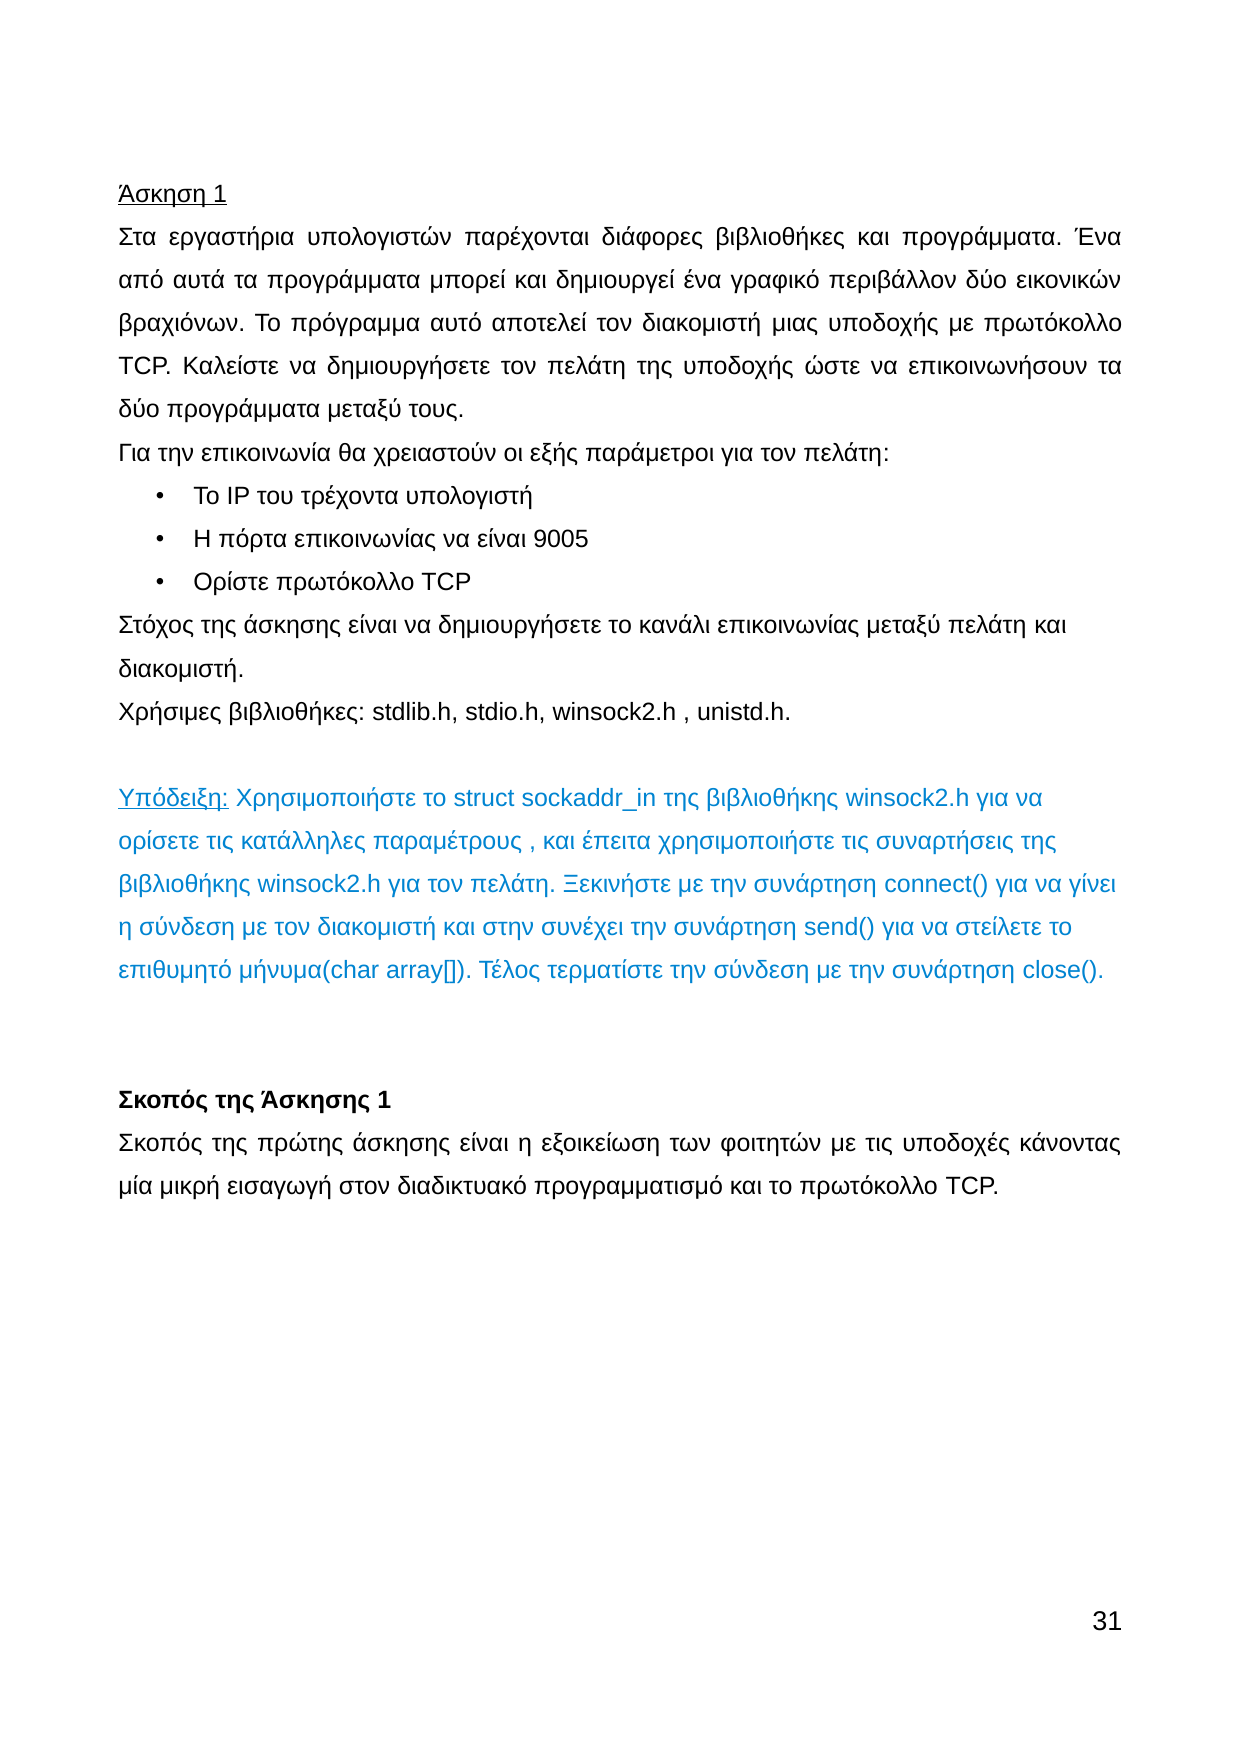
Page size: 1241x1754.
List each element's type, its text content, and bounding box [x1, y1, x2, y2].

list Το IP του τρέχοντα υπολογιστή [156, 481, 1122, 509]
text Άσκηση 1 [118, 179, 1122, 208]
text Σκοπός της πρώτης άσκησης είναι η εξοικείωση των φοιτητών με τις υποδοχές κάνοντας μία μικρή εισαγωγή στον διαδικτυακό προγραμματισμό και το πρωτόκολλο TCP. [118, 1128, 1122, 1200]
text Χρήσιμες βιβλιοθήκες: stdlib.h, stdio.h, winsock2.h , unistd.h. [118, 697, 1122, 725]
text Για την επικοινωνία θα χρειαστούν οι εξής παράμετροι για τον πελάτη: [118, 438, 1122, 466]
text Σκοπός της Άσκησης 1 [118, 1085, 1122, 1113]
list H πόρτα επικοινωνίας να είναι 9005 [156, 524, 1122, 553]
text Στα εργαστήρια υπολογιστών παρέχονται διάφορες βιβλιοθήκες και προγράμματα. Ένα από αυτά τα προγράμματα μπορεί και δημιουργεί ένα γραφικό περιβάλλον δύο εικονικών βραχιόνων. Το πρόγραμμα αυτό αποτελεί τον διακομιστή μιας υποδοχής με πρωτόκολλο TCP. Καλείστε να δημιουργήσετε τον πελάτη της υποδοχής ώστε να επικοινωνήσουν τα δύο προγράμματα μεταξύ τους. [118, 222, 1122, 423]
text Στόχος της άσκησης είναι να δημιουργήσετε το κανάλι επικοινωνίας μεταξύ πελάτη και διακομιστή. [118, 610, 1122, 682]
text Υπόδειξη: Χρησιμοποιήστε το struct sockaddr_in της βιβλιοθήκης winsock2.h για να ορίσετε τις κατάλληλες παραμέτρους , και έπειτα χρησιμοποιήστε τις συναρτήσεις της βιβλιοθήκης winsock2.h για τον πελάτη. Ξεκινήστε με την συνάρτηση connect() για να γίνει η σύνδεση με τον διακομιστή και στην συνέχει την συνάρτηση send() για να στείλετε το επιθυμητό μήνυμα(char array[]). Τέλος τερματίστε την σύνδεση με την συνάρτηση close(). [118, 783, 1122, 984]
list Ορίστε πρωτόκολλο TCP [156, 567, 1122, 596]
